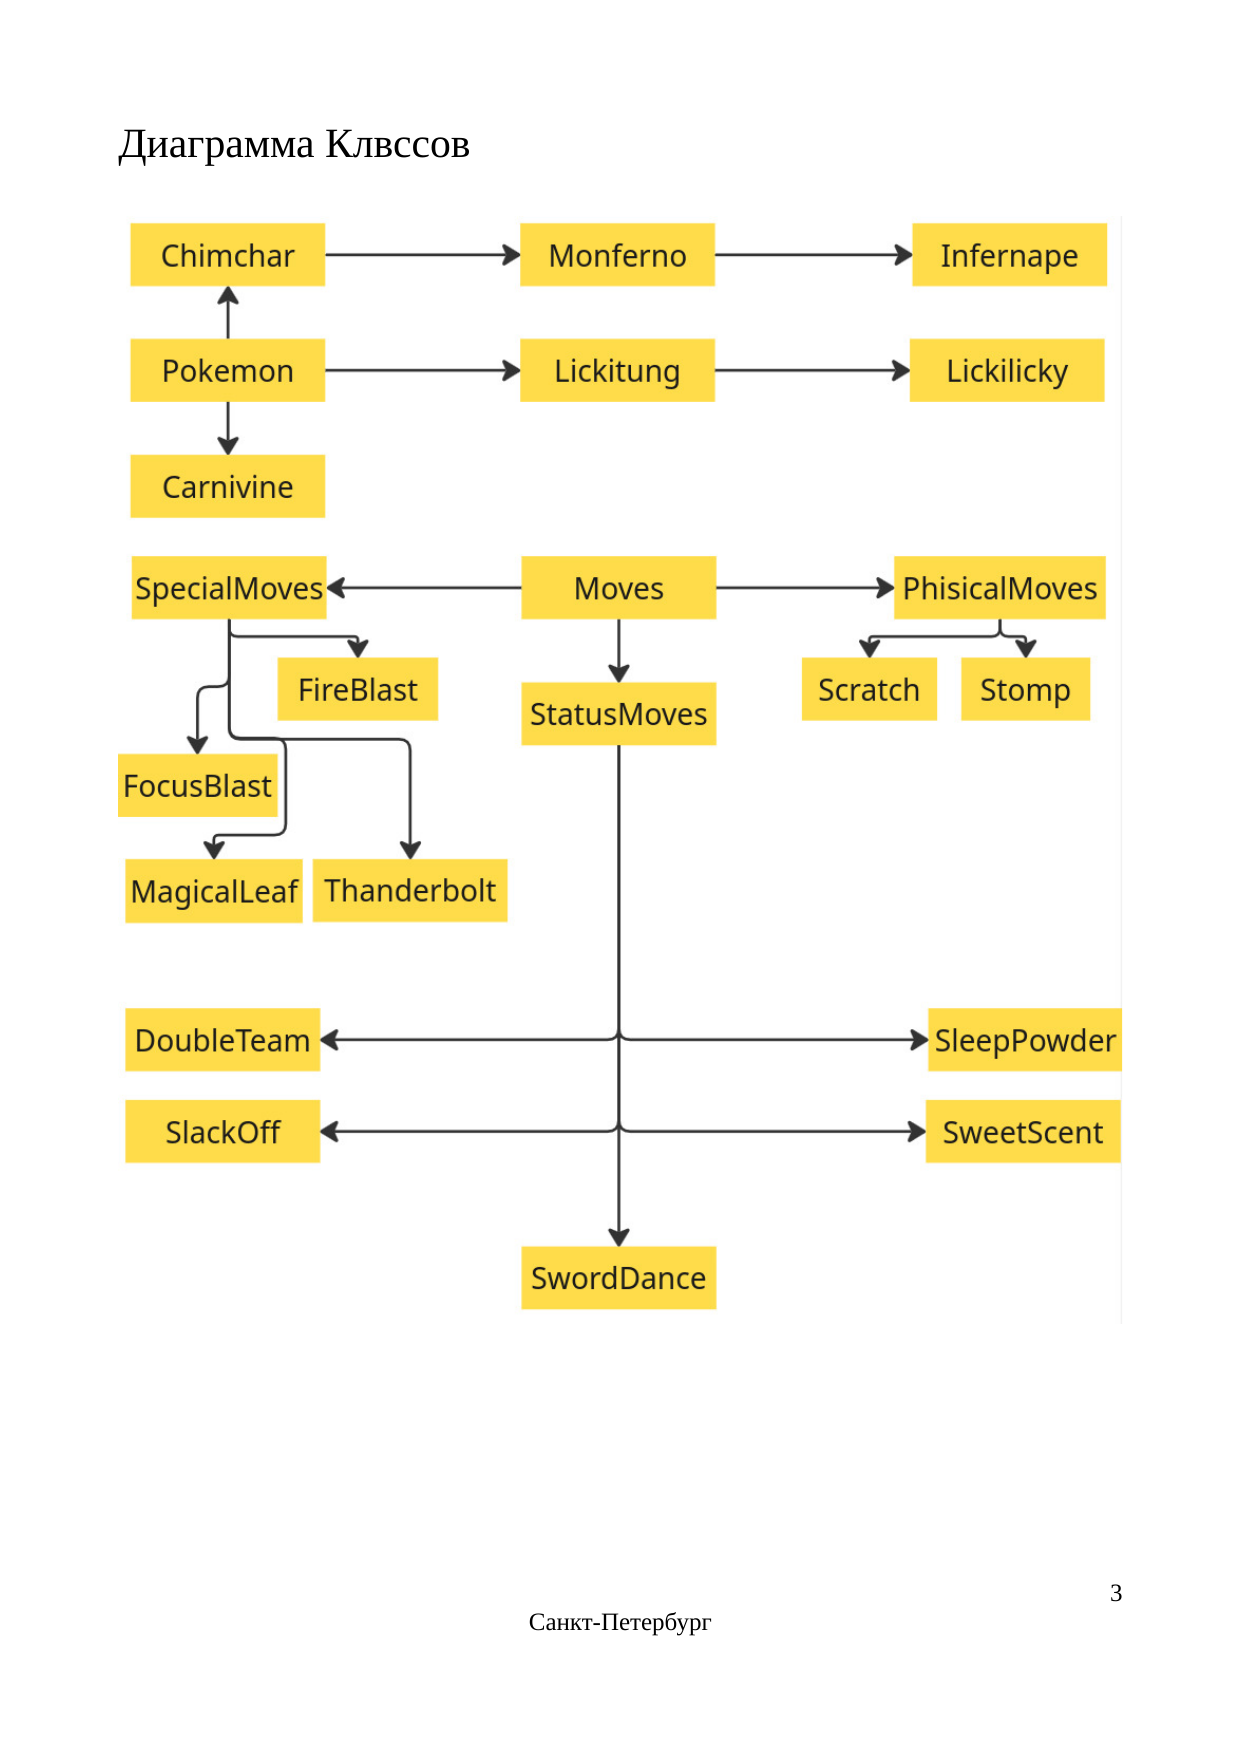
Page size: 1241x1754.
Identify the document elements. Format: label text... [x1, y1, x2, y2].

text Диаграмма Клвссов [118, 118, 1122, 166]
picture [118, 216, 1123, 1324]
